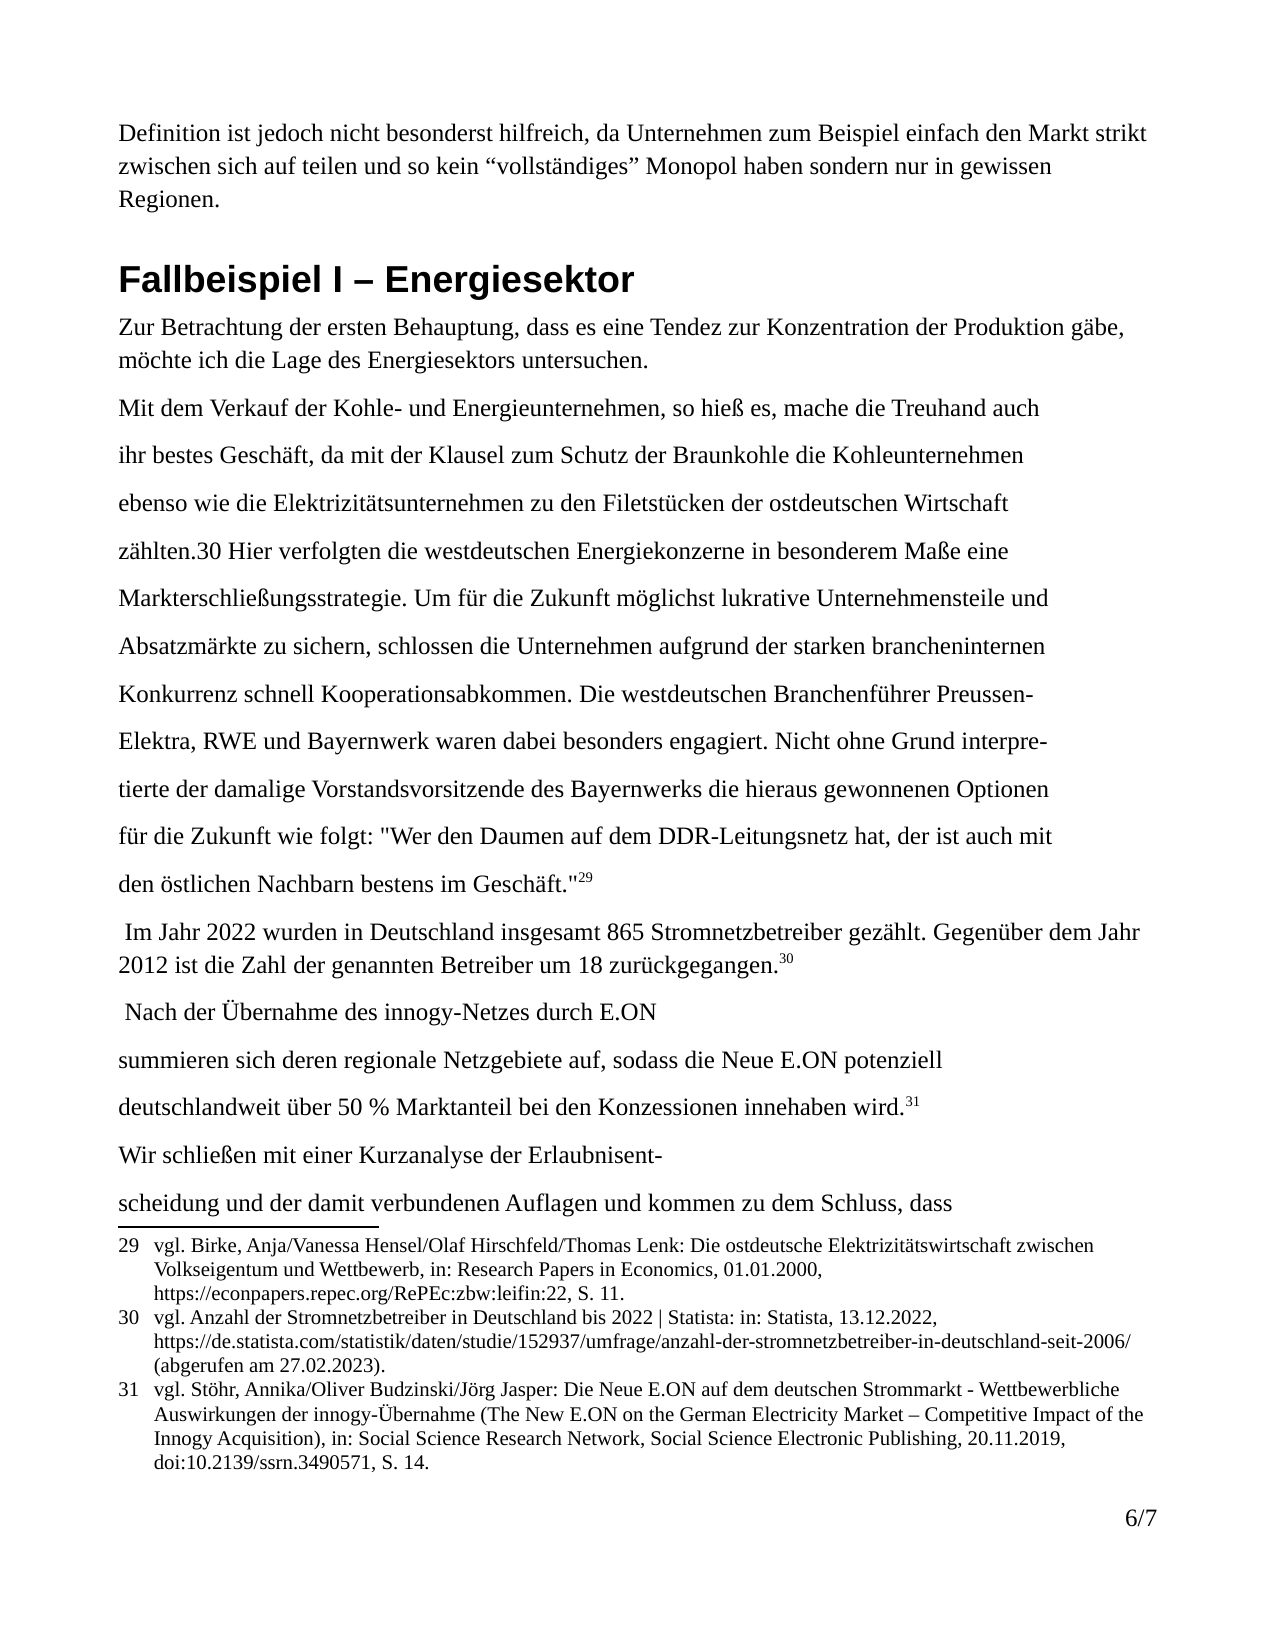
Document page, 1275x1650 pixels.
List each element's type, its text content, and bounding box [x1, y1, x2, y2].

text den östlichen Nachbarn bestens im Geschäft." [118, 869, 1157, 898]
text scheidung und der damit verbundenen Auflagen und kommen zu dem Schluss, dass [118, 1188, 1157, 1216]
text deutschlandweit über 50 % Marktanteil bei den Konzessionen innehaben wird. [118, 1092, 1157, 1121]
text Absatzmärkte zu sichern, schlossen die Unternehmen aufgrund der starken brancheninternen [118, 631, 1157, 660]
text Zur Betrachtung der ersten Behauptung, dass es eine Tendez zur Konzentration der Produktion gäbe, möchte ich die Lage des Energiesektors untersuchen. [118, 312, 1157, 374]
text ebenso wie die Elektrizitätsunternehmen zu den Filetstücken der ostdeutschen Wirtschaft [118, 488, 1157, 517]
text Im Jahr 2022 wurden in Deutschland insgesamt 865 Stromnetzbetreiber gezählt. Gegenüber dem Jahr 2012 ist die Zahl der genannten Betreiber um 18 zurückgegangen. [118, 917, 1157, 978]
text vgl. Anzahl der Stromnetzbetreiber in Deutschland bis 2022 | Statista: in: Statista, 13.12.2022, https://de.statista.com/statistik/daten/studie/152937/umfrage/anzahl-der-stromnetzbetreiber-in-deutschland-seit-2006/ (abgerufen am 27.02.2023). [118, 1305, 1157, 1377]
text zählten.30 Hier verfolgten die westdeutschen Energiekonzerne in besonderem Maße eine [118, 536, 1157, 564]
text Markterschließungsstrategie. Um für die Zukunft möglichst lukrative Unternehmensteile und [118, 583, 1157, 612]
text Nach der Übernahme des innogy-Netzes durch E.ON [118, 997, 1157, 1026]
text Definition ist jedoch nicht besonderst hilfreich, da Unternehmen zum Beispiel einfach den Markt strikt zwischen sich auf teilen und so kein “vollständiges” Monopol haben sondern nur in gewissen Regionen. [118, 118, 1157, 213]
text summieren sich deren regionale Netzgebiete auf, sodass die Neue E.ON potenziell [118, 1045, 1157, 1074]
text für die Zukunft wie folgt: "Wer den Daumen auf dem DDR-Leitungsnetz hat, der ist auch mit [118, 821, 1157, 850]
text tierte der damalige Vorstandsvorsitzende des Bayernwerks die hieraus gewonnenen Optionen [118, 774, 1157, 803]
subtitle Fallbeispiel I – Energiesektor [118, 257, 1157, 300]
text ihr bestes Geschäft, da mit der Klausel zum Schutz der Braunkohle die Kohleunternehmen [118, 441, 1157, 469]
text Mit dem Verkauf der Kohle- und Energieunternehmen, so hieß es, mache die Treuhand auch [118, 393, 1157, 422]
text Elektra, RWE und Bayernwerk waren dabei besonders engagiert. Nicht ohne Grund interpre- [118, 726, 1157, 755]
text Konkurrenz schnell Kooperationsabkommen. Die westdeutschen Branchenführer Preussen- [118, 679, 1157, 707]
text vgl. Birke, Anja/Vanessa Hensel/Olaf Hirschfeld/Thomas Lenk: Die ostdeutsche Elektrizitätswirtschaft zwischen Volkseigentum und Wettbewerb, in: Research Papers in Economics, 01.01.2000, https://econpapers.repec.org/RePEc:zbw:leifin:22, S. 11. [118, 1233, 1157, 1305]
text vgl. Stöhr, Annika/Oliver Budzinski/Jörg Jasper: Die Neue E.ON auf dem deutschen Strommarkt - Wettbewerbliche Auswirkungen der innogy-Übernahme (The New E.ON on the German Electricity Market – Competitive Impact of the Innogy Acquisition), in: Social Science Research Network, Social Science Electronic Publishing, 20.11.2019, doi:10.2139/ssrn.3490571, S. 14. [118, 1377, 1157, 1474]
text Wir schließen mit einer Kurzanalyse der Erlaubnisent- [118, 1140, 1157, 1169]
